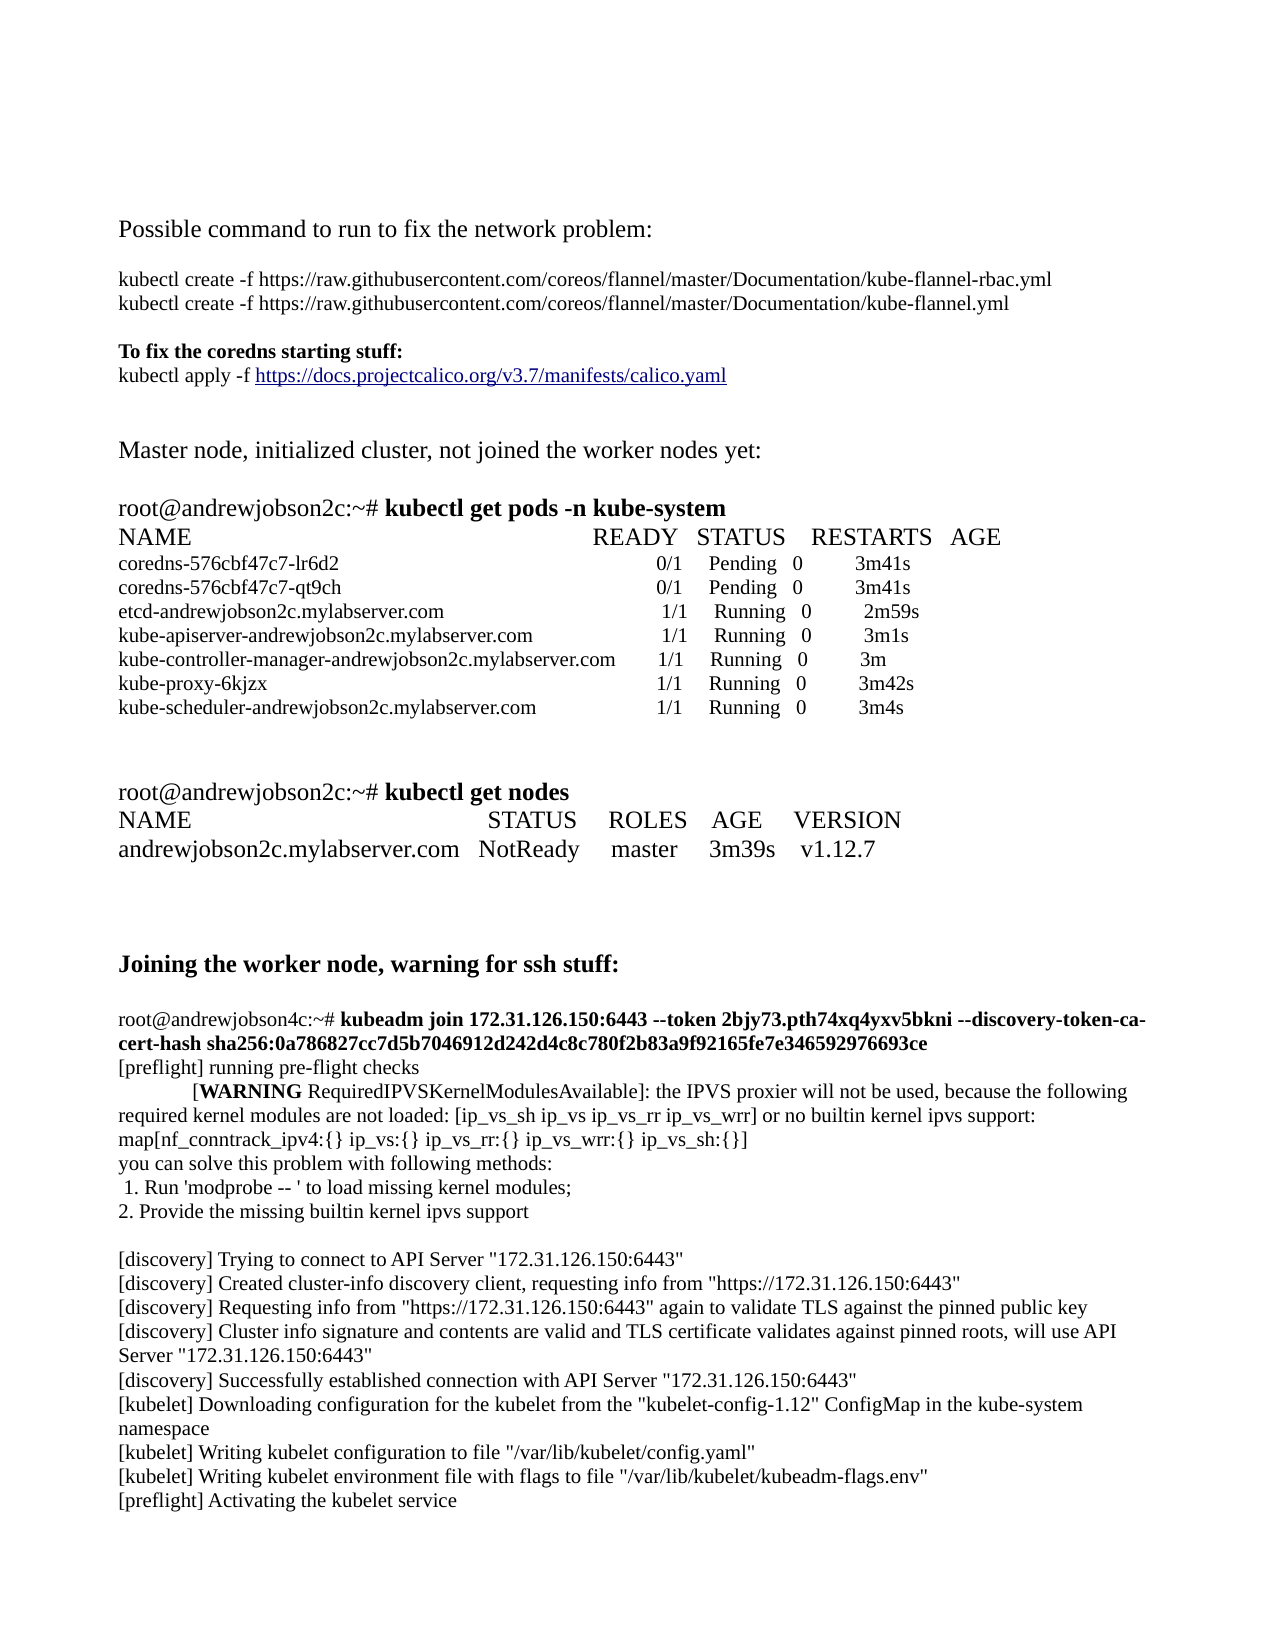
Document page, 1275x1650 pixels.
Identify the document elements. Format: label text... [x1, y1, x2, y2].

text [discovery] Created cluster-info discovery client, requesting info from "https://172.31.126.150:6443" [118, 1271, 1157, 1295]
text you can solve this problem with following methods: [118, 1151, 1157, 1175]
text kube-controller-manager-andrewjobson2c.mylabserver.com 1/1 Running 0 3m [118, 647, 1157, 671]
text coredns-576cbf47c7-lr6d2 0/1 Pending 0 3m41s [118, 551, 1157, 575]
text root@andrewjobson4c:~# kubeadm join 172.31.126.150:6443 --token 2bjy73.pth74xq4yxv5bkni --discovery-token-ca-cert-hash sha256:0a786827cc7d5b7046912d242d4c8c780f2b83a9f92165fe7e346592976693ce [118, 1007, 1157, 1055]
text Master node, initialized cluster, not joined the worker nodes yet: [118, 436, 1157, 464]
text [kubelet] Writing kubelet environment file with flags to file "/var/lib/kubelet/kubeadm-flags.env" [118, 1464, 1157, 1488]
text kube-apiserver-andrewjobson2c.mylabserver.com 1/1 Running 0 3m1s [118, 623, 1157, 647]
text NAME STATUS ROLES AGE VERSION [118, 805, 1157, 834]
text kubectl create -f https://raw.githubusercontent.com/coreos/flannel/master/Documentation/kube-flannel.yml [118, 291, 1157, 315]
text [kubelet] Downloading configuration for the kubelet from the "kubelet-config-1.12" ConfigMap in the kube-system namespace [118, 1392, 1157, 1440]
text coredns-576cbf47c7-qt9ch 0/1 Pending 0 3m41s [118, 575, 1157, 599]
text andrewjobson2c.mylabserver.com NotReady master 3m39s v1.12.7 [118, 834, 1157, 863]
text root@andrewjobson2c:~# kubectl get pods -n kube-system [118, 493, 1157, 522]
text [discovery] Successfully established connection with API Server "172.31.126.150:6443" [118, 1367, 1157, 1392]
text To fix the coredns starting stuff: [118, 339, 1157, 363]
text [preflight] Activating the kubelet service [118, 1488, 1157, 1512]
text kubectl apply -f https://docs.projectcalico.org/v3.7/manifests/calico.yaml [118, 363, 1157, 387]
text Joining the worker node, warning for ssh stuff: [118, 949, 1157, 978]
text NAME READY STATUS RESTARTS AGE [118, 522, 1157, 551]
text 1. Run 'modprobe -- ' to load missing kernel modules; [118, 1175, 1157, 1199]
text [discovery] Cluster info signature and contents are valid and TLS certificate validates against pinned roots, will use API Server "172.31.126.150:6443" [118, 1319, 1157, 1367]
text root@andrewjobson2c:~# kubectl get nodes [118, 777, 1157, 805]
text kubectl create -f https://raw.githubusercontent.com/coreos/flannel/master/Documentation/kube-flannel-rbac.yml [118, 267, 1157, 291]
text [WARNING RequiredIPVSKernelModulesAvailable]: the IPVS proxier will not be used, because the following required kernel modules are not loaded: [ip_vs_sh ip_vs ip_vs_rr ip_vs_wrr] or no builtin kernel ipvs support: map[nf_conntrack_ipv4:{} ip_vs:{} ip_vs_rr:{} ip_vs_wrr:{} ip_vs_sh:{}] [118, 1079, 1157, 1151]
text [kubelet] Writing kubelet configuration to file "/var/lib/kubelet/config.yaml" [118, 1440, 1157, 1464]
text [discovery] Requesting info from "https://172.31.126.150:6443" again to validate TLS against the pinned public key [118, 1295, 1157, 1319]
text kube-proxy-6kjzx 1/1 Running 0 3m42s [118, 671, 1157, 695]
text [preflight] running pre-flight checks [118, 1055, 1157, 1079]
text 2. Provide the missing builtin kernel ipvs support [118, 1199, 1157, 1223]
text Possible command to run to fix the network problem: [118, 214, 1157, 243]
text etcd-andrewjobson2c.mylabserver.com 1/1 Running 0 2m59s [118, 599, 1157, 623]
text kube-scheduler-andrewjobson2c.mylabserver.com 1/1 Running 0 3m4s [118, 695, 1157, 719]
text [discovery] Trying to connect to API Server "172.31.126.150:6443" [118, 1247, 1157, 1271]
